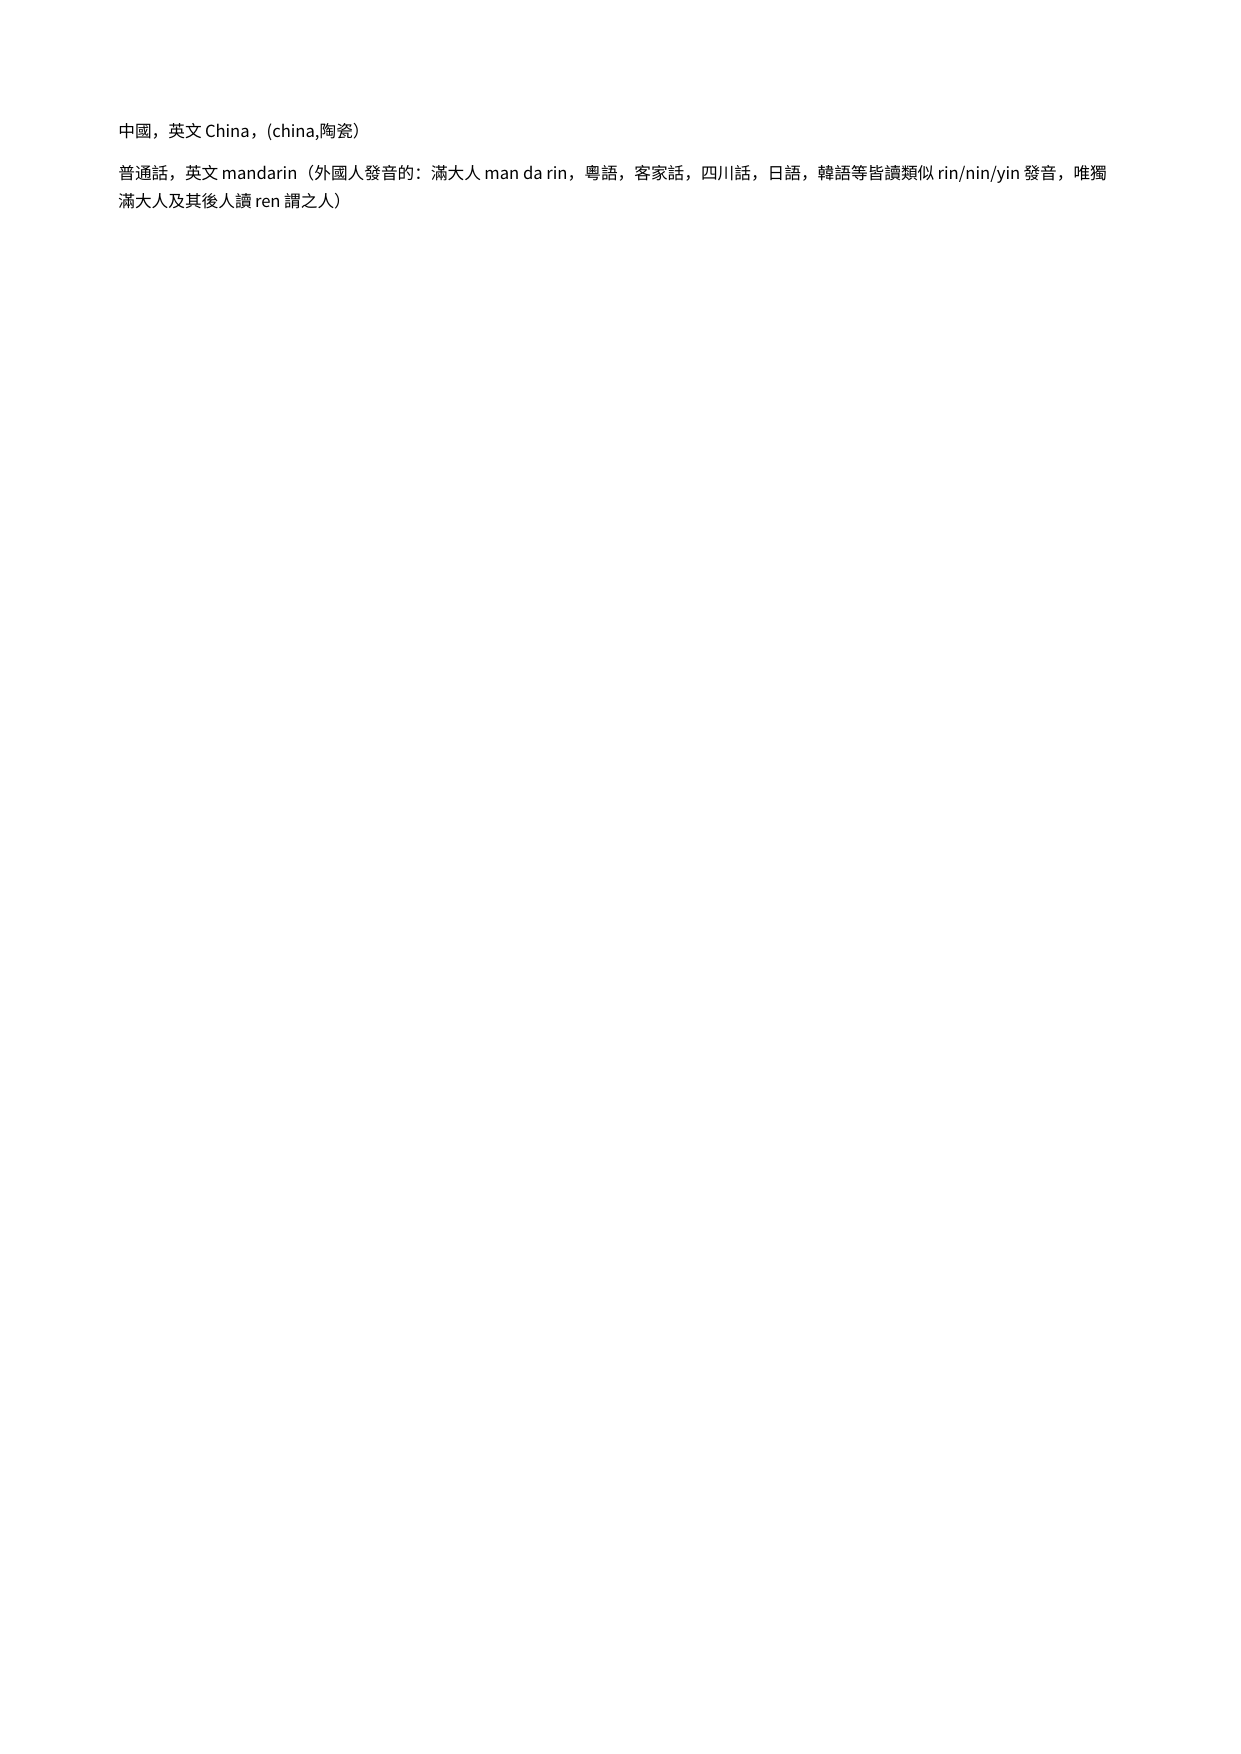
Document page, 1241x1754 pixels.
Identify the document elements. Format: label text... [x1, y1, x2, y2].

text 普通話，英文mandarin（外國人發音的：滿大人man da rin，粵語，客家話，四川話，日語，韓語等皆讀類似rin/nin/yin發音，唯獨滿大人及其後人讀ren謂之人） [118, 160, 1122, 212]
text 中國，英文China，(china,陶瓷） [118, 118, 1122, 142]
